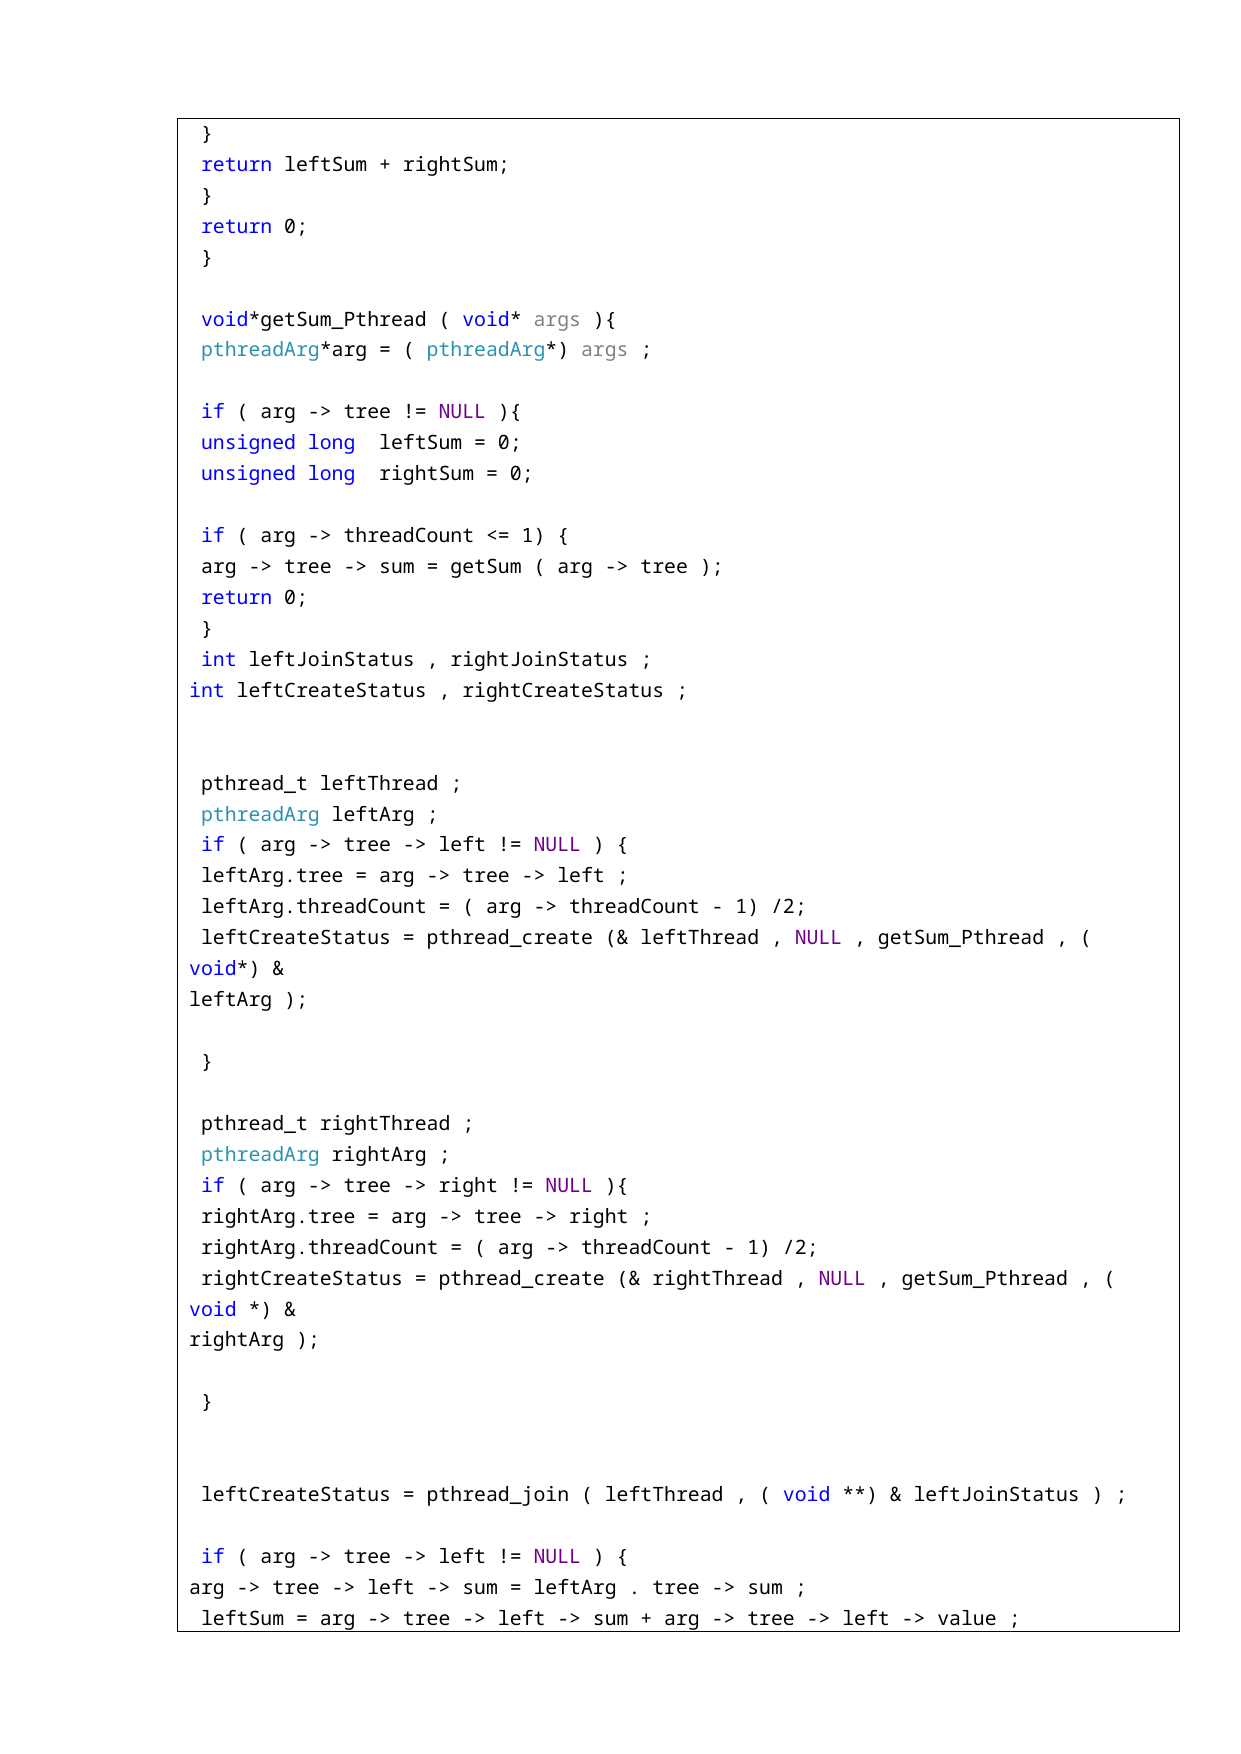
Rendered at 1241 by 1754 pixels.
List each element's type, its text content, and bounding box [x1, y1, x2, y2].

table_header } return leftSum + rightSum; } return 0; } void*getSum_Pthread ( void* args ){ pthreadArg*arg = ( pthreadArg*) args ; if ( arg -> tree != NULL ){ unsigned long leftSum = 0; unsigned long rightSum = 0; if ( arg -> threadCount <= 1) { arg -> tree -> sum = getSum ( arg -> tree ); return 0; } int leftJoinStatus , rightJoinStatus ; int leftCreateStatus , rightCreateStatus ; pthread_t leftThread ; pthreadArg leftArg ; if ( arg -> tree -> left != NULL ) { leftArg.tree = arg -> tree -> left ; leftArg.threadCount = ( arg -> threadCount - 1) /2; leftCreateStatus = pthread_create (& leftThread , NULL , getSum_Pthread , ( void*) & leftArg ); } pthread_t rightThread ; pthreadArg rightArg ; if ( arg -> tree -> right != NULL ){ rightArg.tree = arg -> tree -> right ; rightArg.threadCount = ( arg -> threadCount - 1) /2; rightCreateStatus = pthread_create (& rightThread , NULL , getSum_Pthread , ( void *) & rightArg ); } leftCreateStatus = pthread_join ( leftThread , ( void **) & leftJoinStatus ) ; if ( arg -> tree -> left != NULL ) { arg -> tree -> left -> sum = leftArg . tree -> sum ; leftSum = arg -> tree -> left -> sum + arg -> tree -> left -> value ; [178, 119, 1179, 1631]
